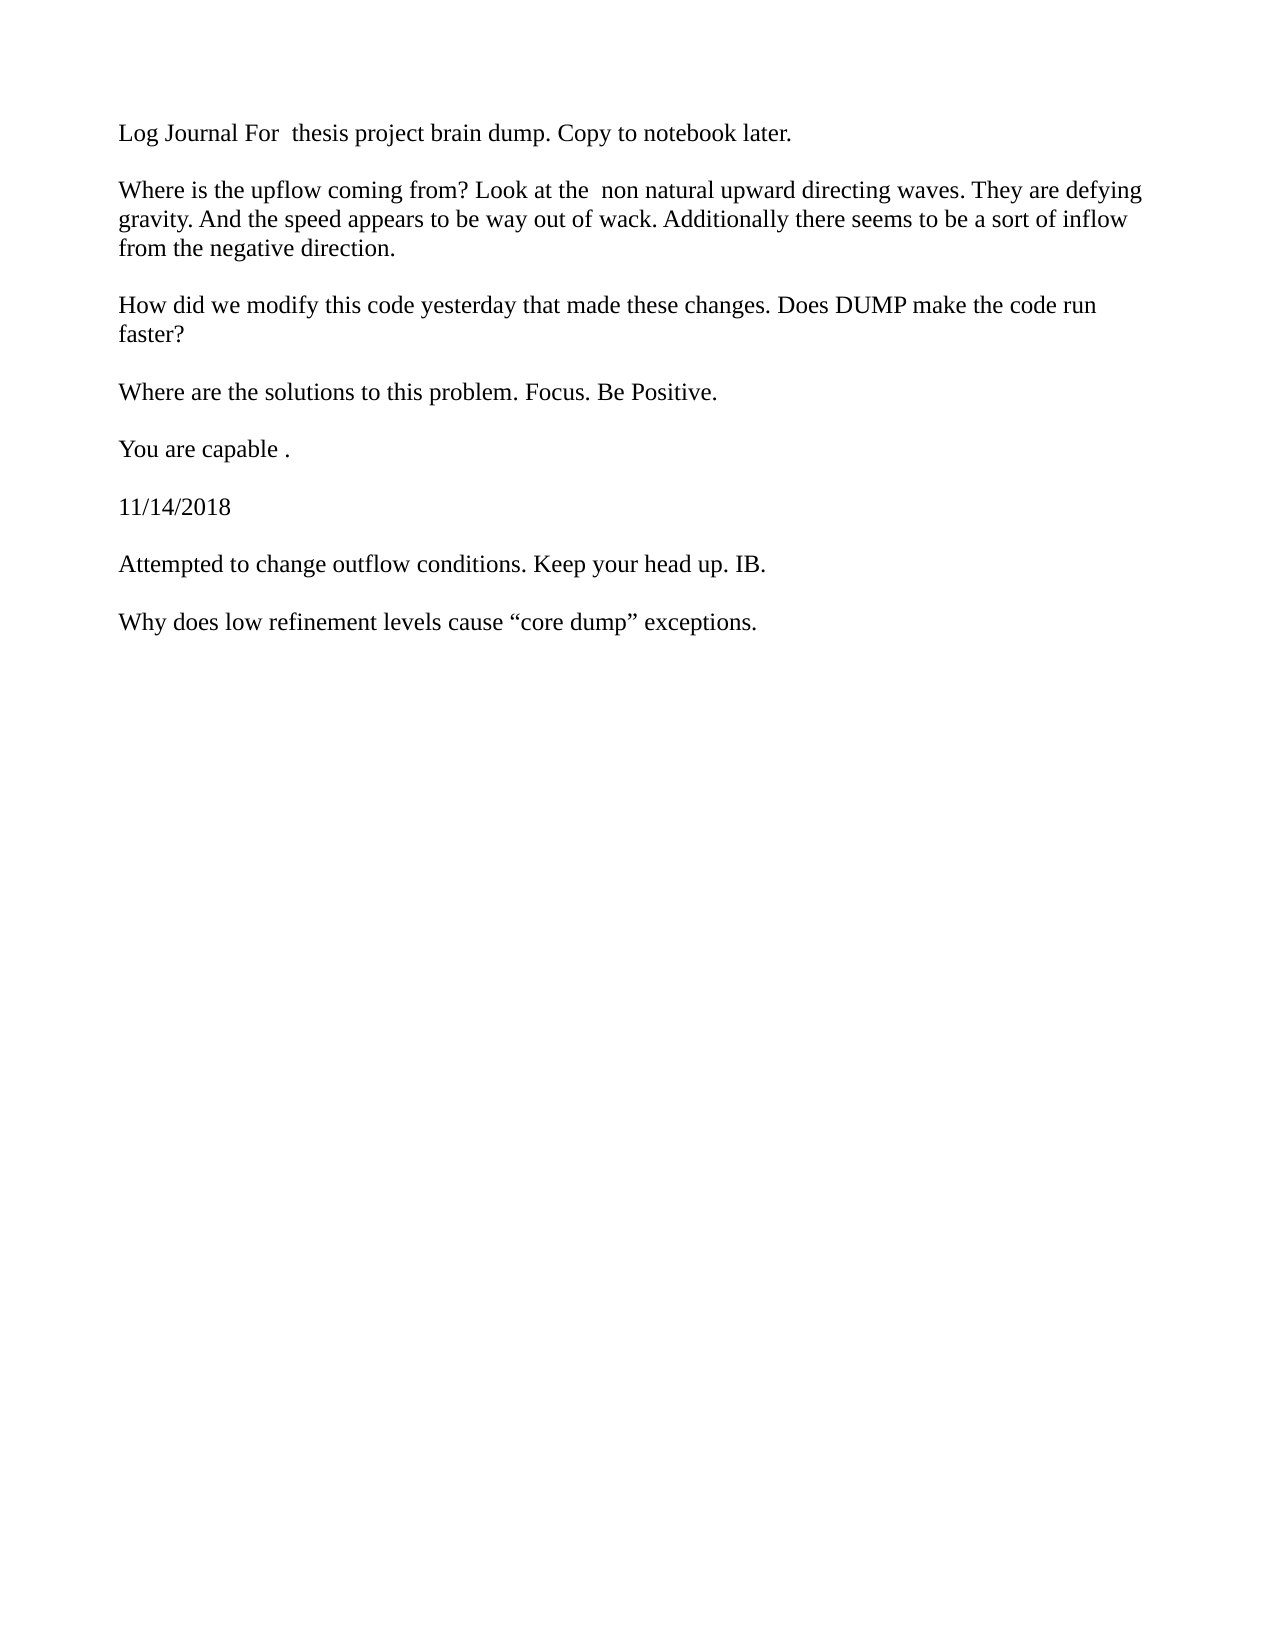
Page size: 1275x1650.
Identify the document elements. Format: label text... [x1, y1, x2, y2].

text Log Journal For thesis project brain dump. Copy to notebook later. [118, 118, 1157, 147]
text You are capable . [118, 434, 1157, 463]
text Where is the upflow coming from? Look at the non natural upward directing waves. They are defying gravity. And the speed appears to be way out of wack. Additionally there seems to be a sort of inflow from the negative direction. [118, 176, 1157, 262]
text Where are the solutions to this problem. Focus. Be Positive. [118, 377, 1157, 406]
text Attempted to change outflow conditions. Keep your head up. IB. [118, 549, 1157, 578]
text Why does low refinement levels cause “core dump” exceptions. [118, 607, 1157, 636]
text 11/14/2018 [118, 492, 1157, 521]
text How did we modify this code yesterday that made these changes. Does DUMP make the code run faster? [118, 291, 1157, 348]
